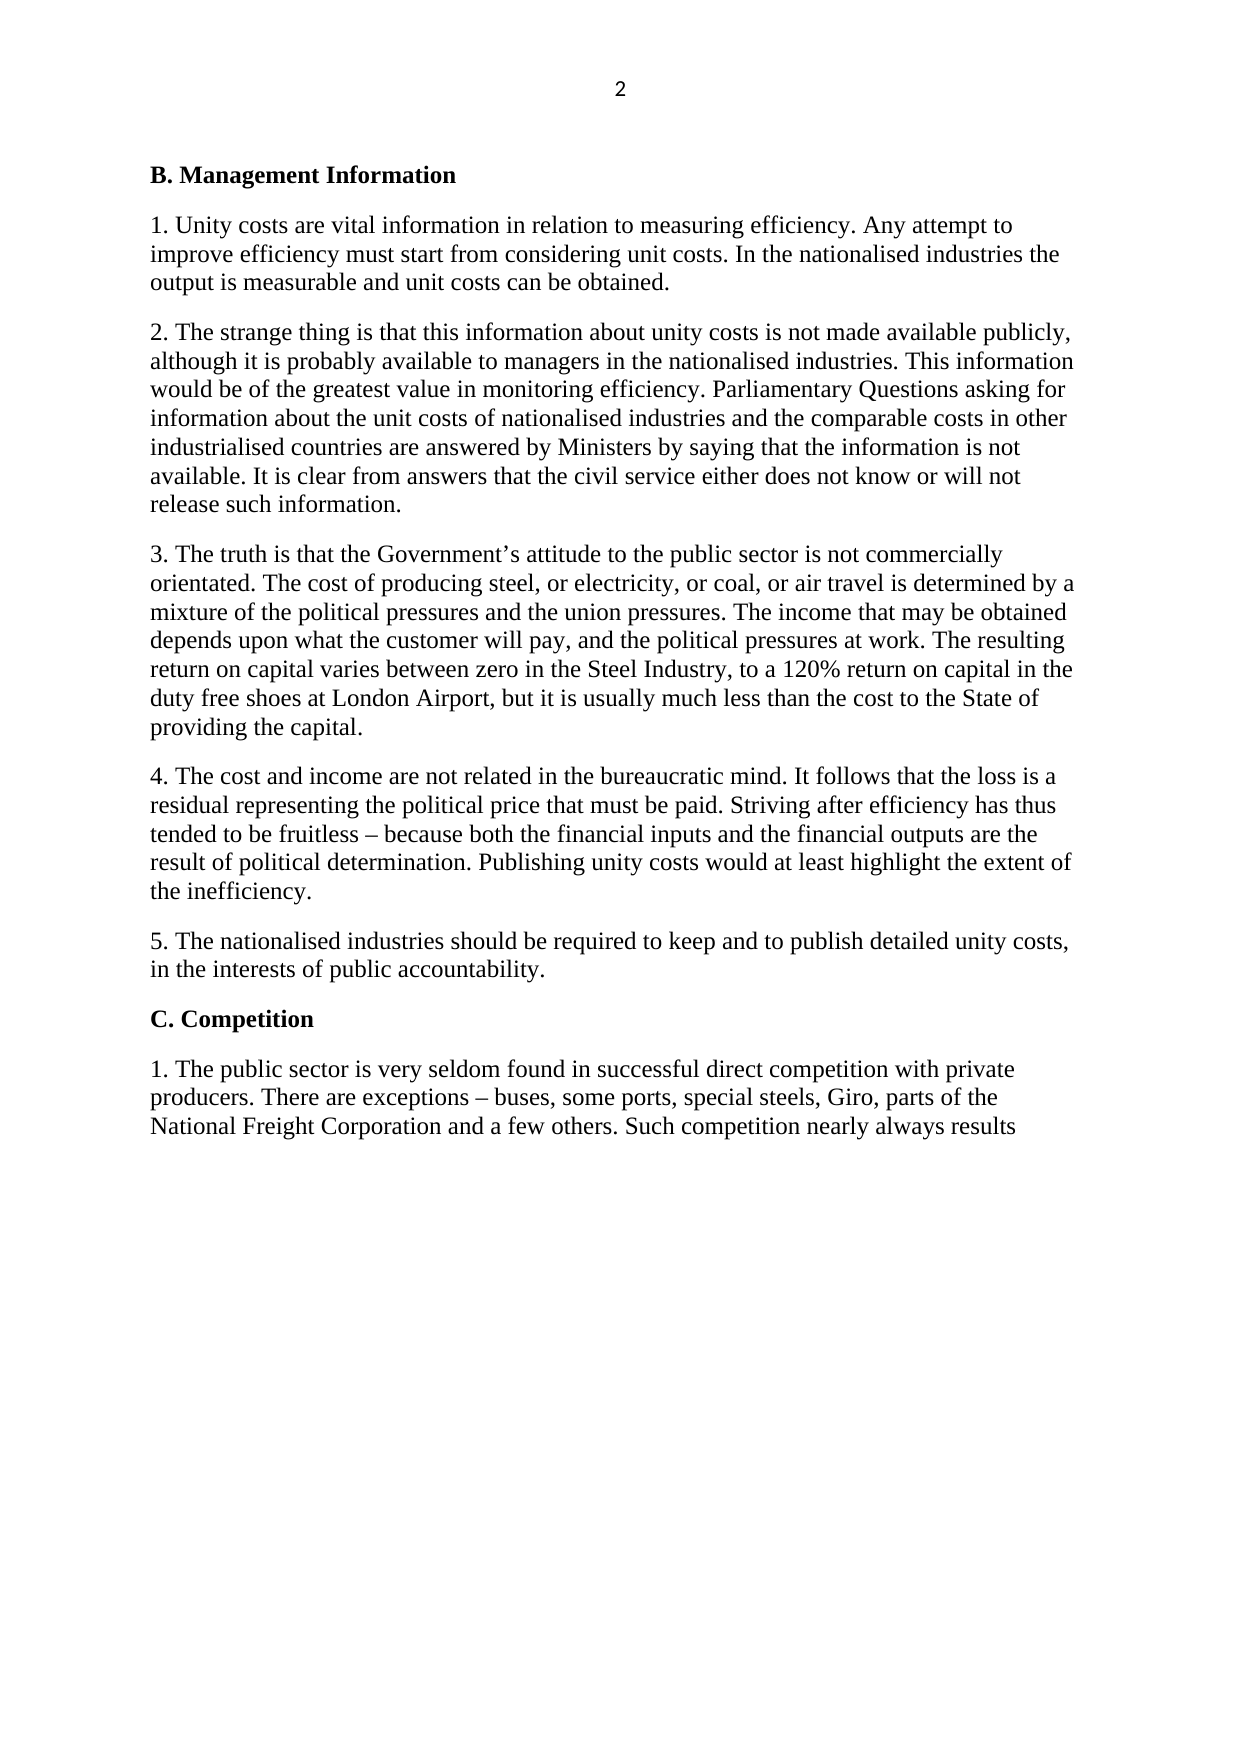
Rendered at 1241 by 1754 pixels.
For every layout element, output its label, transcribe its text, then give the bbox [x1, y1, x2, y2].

text 5. The nationalised industries should be required to keep and to publish detailed unity costs, in the interests of public accountability. [150, 926, 1090, 983]
text 4. The cost and income are not related in the bureaucratic mind. It follows that the loss is a residual representing the political price that must be paid. Striving after efficiency has thus tended to be fruitless – because both the financial inputs and the financial outputs are the result of political determination. Publishing unity costs would at least highlight the extent of the inefficiency. [150, 761, 1090, 905]
text 2. The strange thing is that this information about unity costs is not made available publicly, although it is probably available to managers in the nationalised industries. This information would be of the greatest value in monitoring efficiency. Parliamentary Questions asking for information about the unit costs of nationalised industries and the comparable costs in other industrialised countries are answered by Ministers by saying that the information is not available. It is clear from answers that the civil service either does not know or will not release such information. [150, 317, 1090, 518]
text 1. Unity costs are vital information in relation to measuring efficiency. Any attempt to improve efficiency must start from considering unit costs. In the nationalised industries the output is measurable and unit costs can be obtained. [150, 210, 1090, 296]
text 1. The public sector is very seldom found in successful direct competition with private producers. There are exceptions – buses, some ports, special steels, Giro, parts of the National Freight Corporation and a few others. Such competition nearly always results [150, 1054, 1090, 1140]
text 3. The truth is that the Government’s attitude to the public sector is not commercially orientated. The cost of producing steel, or electricity, or coal, or air travel is determined by a mixture of the political pressures and the union pressures. The income that may be obtained depends upon what the customer will pay, and the political pressures at work. The resulting return on capital varies between zero in the Steel Industry, to a 120% return on capital in the duty free shoes at London Airport, but it is usually much less than the cost to the State of providing the capital. [150, 539, 1090, 740]
subtitle C. Competition [150, 1004, 1090, 1033]
subtitle B. Management Information [150, 160, 1090, 189]
